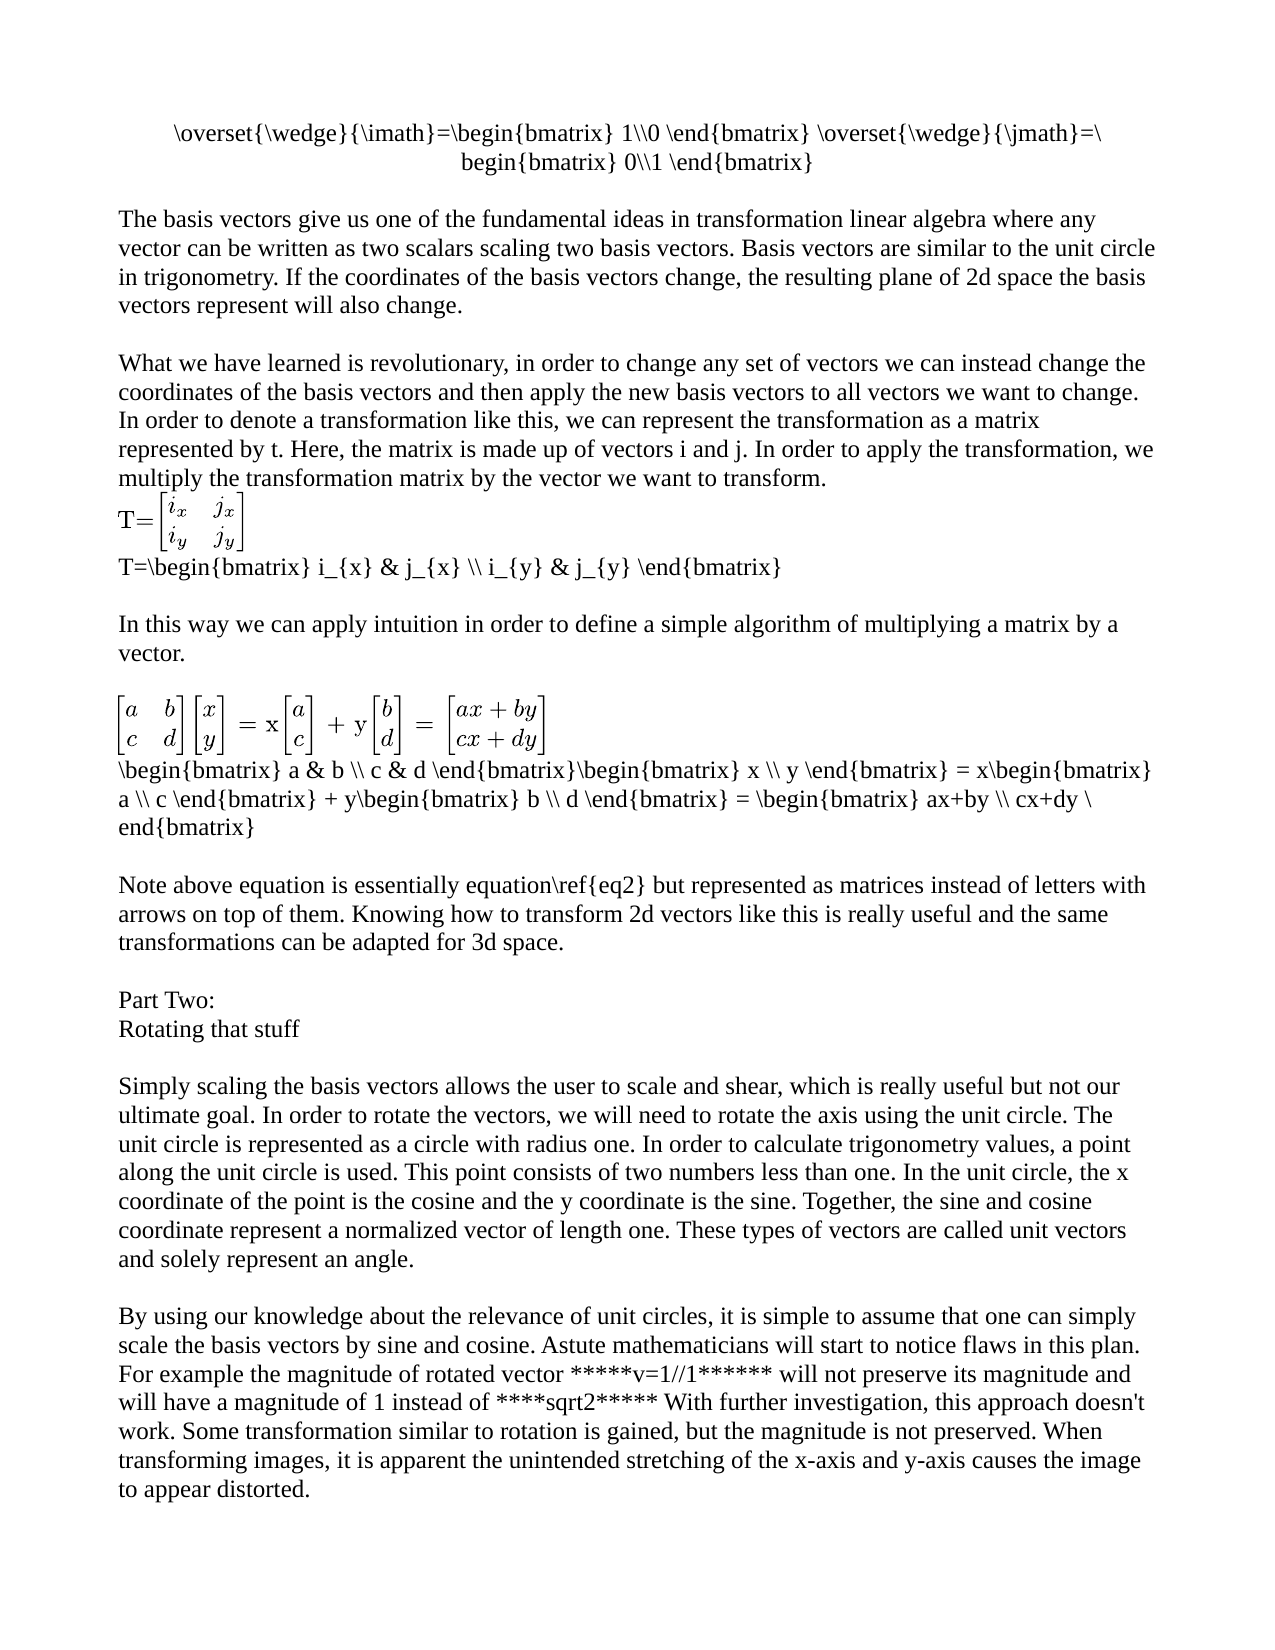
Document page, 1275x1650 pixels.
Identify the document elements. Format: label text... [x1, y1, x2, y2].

text \begin{bmatrix} a & b \\ c & d \end{bmatrix}\begin{bmatrix} x \\ y \end{bmatrix} = x\begin{bmatrix} a \\ c \end{bmatrix} + y\begin{bmatrix} b \\ d \end{bmatrix} = \begin{bmatrix} ax+by \\ cx+dy \end{bmatrix} [118, 755, 1157, 841]
text What we have learned is revolutionary, in order to change any set of vectors we can instead change the coordinates of the basis vectors and then apply the new basis vectors to all vectors we want to change. [118, 348, 1157, 406]
text Rotating that stuff [118, 1014, 1157, 1042]
text T=\begin{bmatrix} i_{x} & j_{x} \\ i_{y} & j_{y} \end{bmatrix} [118, 552, 1157, 580]
text Simply scaling the basis vectors allows the user to scale and shear, which is really useful but not our ultimate goal. In order to rotate the vectors, we will need to rotate the axis using the unit circle. The unit circle is represented as a circle with radius one. In order to calculate trigonometry values, a point along the unit circle is used. This point consists of two numbers less than one. In the unit circle, the x coordinate of the point is the cosine and the y coordinate is the sine. Together, the sine and cosine coordinate represent a normalized vector of length one. These types of vectors are called unit vectors and solely represent an angle. [118, 1071, 1157, 1272]
text The basis vectors give us one of the fundamental ideas in transformation linear algebra where any vector can be written as two scalars scaling two basis vectors. Basis vectors are similar to the unit circle in trigonometry. If the coordinates of the basis vectors change, the resulting plane of 2d space the basis vectors represent will also change. [118, 204, 1157, 319]
text In order to denote a transformation like this, we can represent the transformation as a matrix represented by t. Here, the matrix is made up of vectors i and j. In order to apply the transformation, we multiply the transformation matrix by the vector we want to transform. [118, 406, 1157, 492]
text \overset{\wedge}{\imath}=\begin{bmatrix} 1\\0 \end{bmatrix} \overset{\wedge}{\jmath}=\begin{bmatrix} 0\\1 \end{bmatrix} [118, 118, 1157, 176]
text Note above equation is essentially equation\ref{eq2} but represented as matrices instead of letters with arrows on top of them. Knowing how to transform 2d vectors like this is really useful and the same transformations can be adapted for 3d space. [118, 870, 1157, 956]
text In this way we can apply intuition in order to define a simple algorithm of multiplying a matrix by a vector. [118, 609, 1157, 667]
text Part Two: [118, 985, 1157, 1014]
text By using our knowledge about the relevance of unit circles, it is simple to assume that one can simply scale the basis vectors by sine and cosine. Astute mathematicians will start to notice flaws in this plan. For example the magnitude of rotated vector *****v=1//1****** will not preserve its magnitude and will have a magnitude of 1 instead of ****sqrt2***** With further investigation, this approach doesn't work. Some transformation similar to rotation is gained, but the magnitude is not preserved. When transforming images, it is apparent the unintended stretching of the x-axis and y-axis causes the image to appear distorted. [118, 1301, 1157, 1502]
